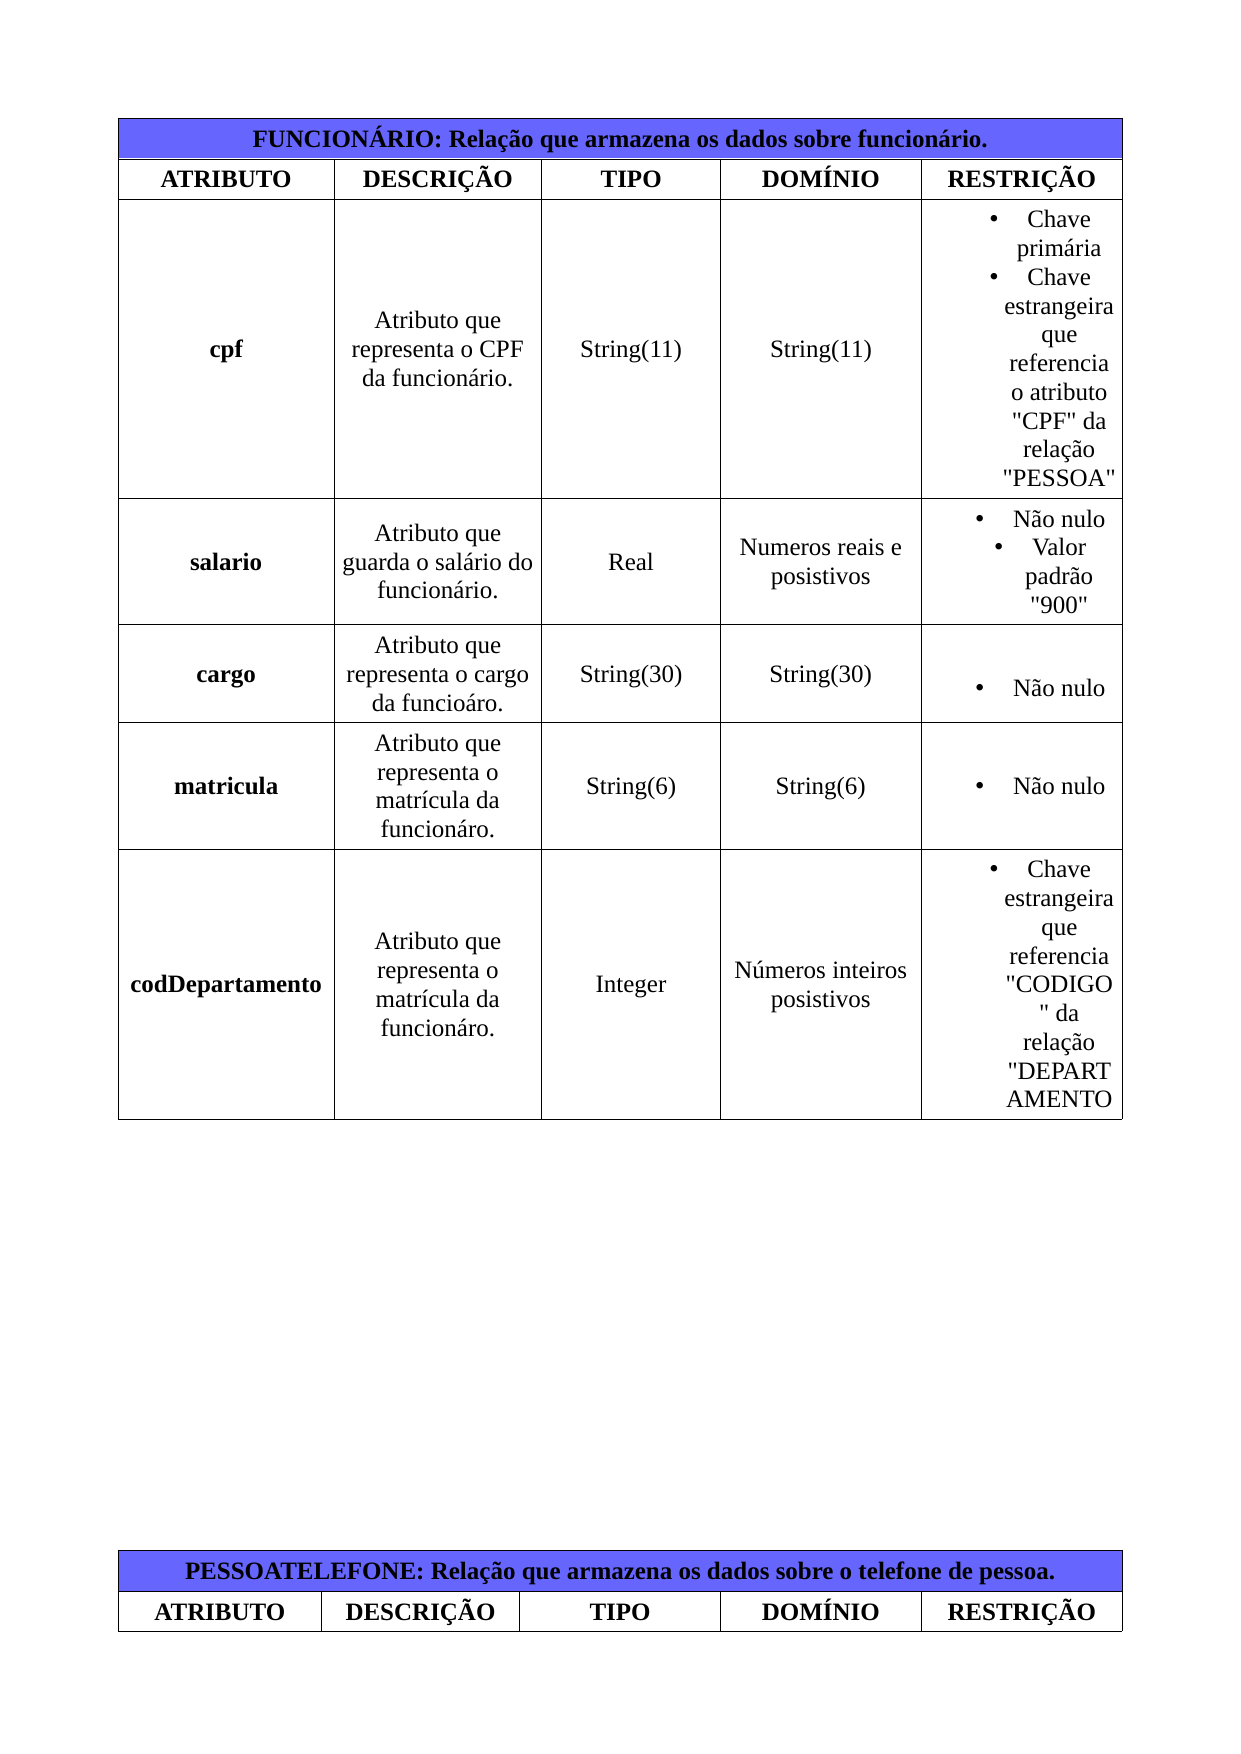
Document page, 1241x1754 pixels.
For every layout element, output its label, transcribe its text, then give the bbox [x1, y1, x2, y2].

table_cell DESCRIÇÃO [322, 1592, 519, 1631]
table_cell String(30) [542, 625, 720, 722]
table_cell Chave estrangeira que referencia "CODIGO" da relação "DEPARTAMENTO [922, 850, 1122, 1119]
table_cell String(6) [721, 723, 921, 849]
table_cell TIPO [542, 160, 720, 199]
table_cell Real [542, 499, 720, 624]
table_cell cargo [119, 625, 334, 722]
table_cell Atributo que representa o matrícula da funcionáro. [335, 850, 541, 1119]
table_header FUNCIONÁRIO: Relação que armazena os dados sobre funcionário. [119, 119, 1122, 158]
table_cell String(11) [542, 200, 720, 498]
table_cell String(6) [542, 723, 720, 849]
table_cell Numeros reais e posistivos [721, 499, 921, 624]
table_cell String(11) [721, 200, 921, 498]
table_cell Atributo que representa o cargo da funcioáro. [335, 625, 541, 722]
table_cell DESCRIÇÃO [335, 160, 541, 199]
table_cell DOMÍNIO [721, 1592, 921, 1631]
table_cell Números inteiros posistivos [721, 850, 921, 1119]
table_cell ATRIBUTO [119, 160, 334, 199]
table_cell salario [119, 499, 334, 624]
table_cell Atributo que representa o matrícula da funcionáro. [335, 723, 541, 849]
table_cell TIPO [520, 1592, 720, 1631]
table_cell codDepartamento [119, 850, 334, 1119]
table_cell RESTRIÇÃO [922, 1592, 1122, 1631]
table_cell RESTRIÇÃO [922, 160, 1122, 199]
table_cell Não nulo [922, 723, 1122, 849]
table_cell cpf [119, 200, 334, 498]
table_cell DOMÍNIO [721, 160, 921, 199]
table_header PESSOATELEFONE: Relação que armazena os dados sobre o telefone de pessoa. [119, 1551, 1122, 1591]
table_cell Atributo que representa o CPF da funcionário. [335, 200, 541, 498]
table_cell Não nulo Valor padrão "900" [922, 499, 1122, 624]
table_cell Não nulo [922, 625, 1122, 722]
table_cell ATRIBUTO [119, 1592, 321, 1631]
table_cell Chave primária Chave estrangeira que referencia o atributo "CPF" da relação "PESSOA" [922, 200, 1122, 498]
table_cell Integer [542, 850, 720, 1119]
table_cell Atributo que guarda o salário do funcionário. [335, 499, 541, 624]
table_cell String(30) [721, 625, 921, 722]
table_cell matricula [119, 723, 334, 849]
